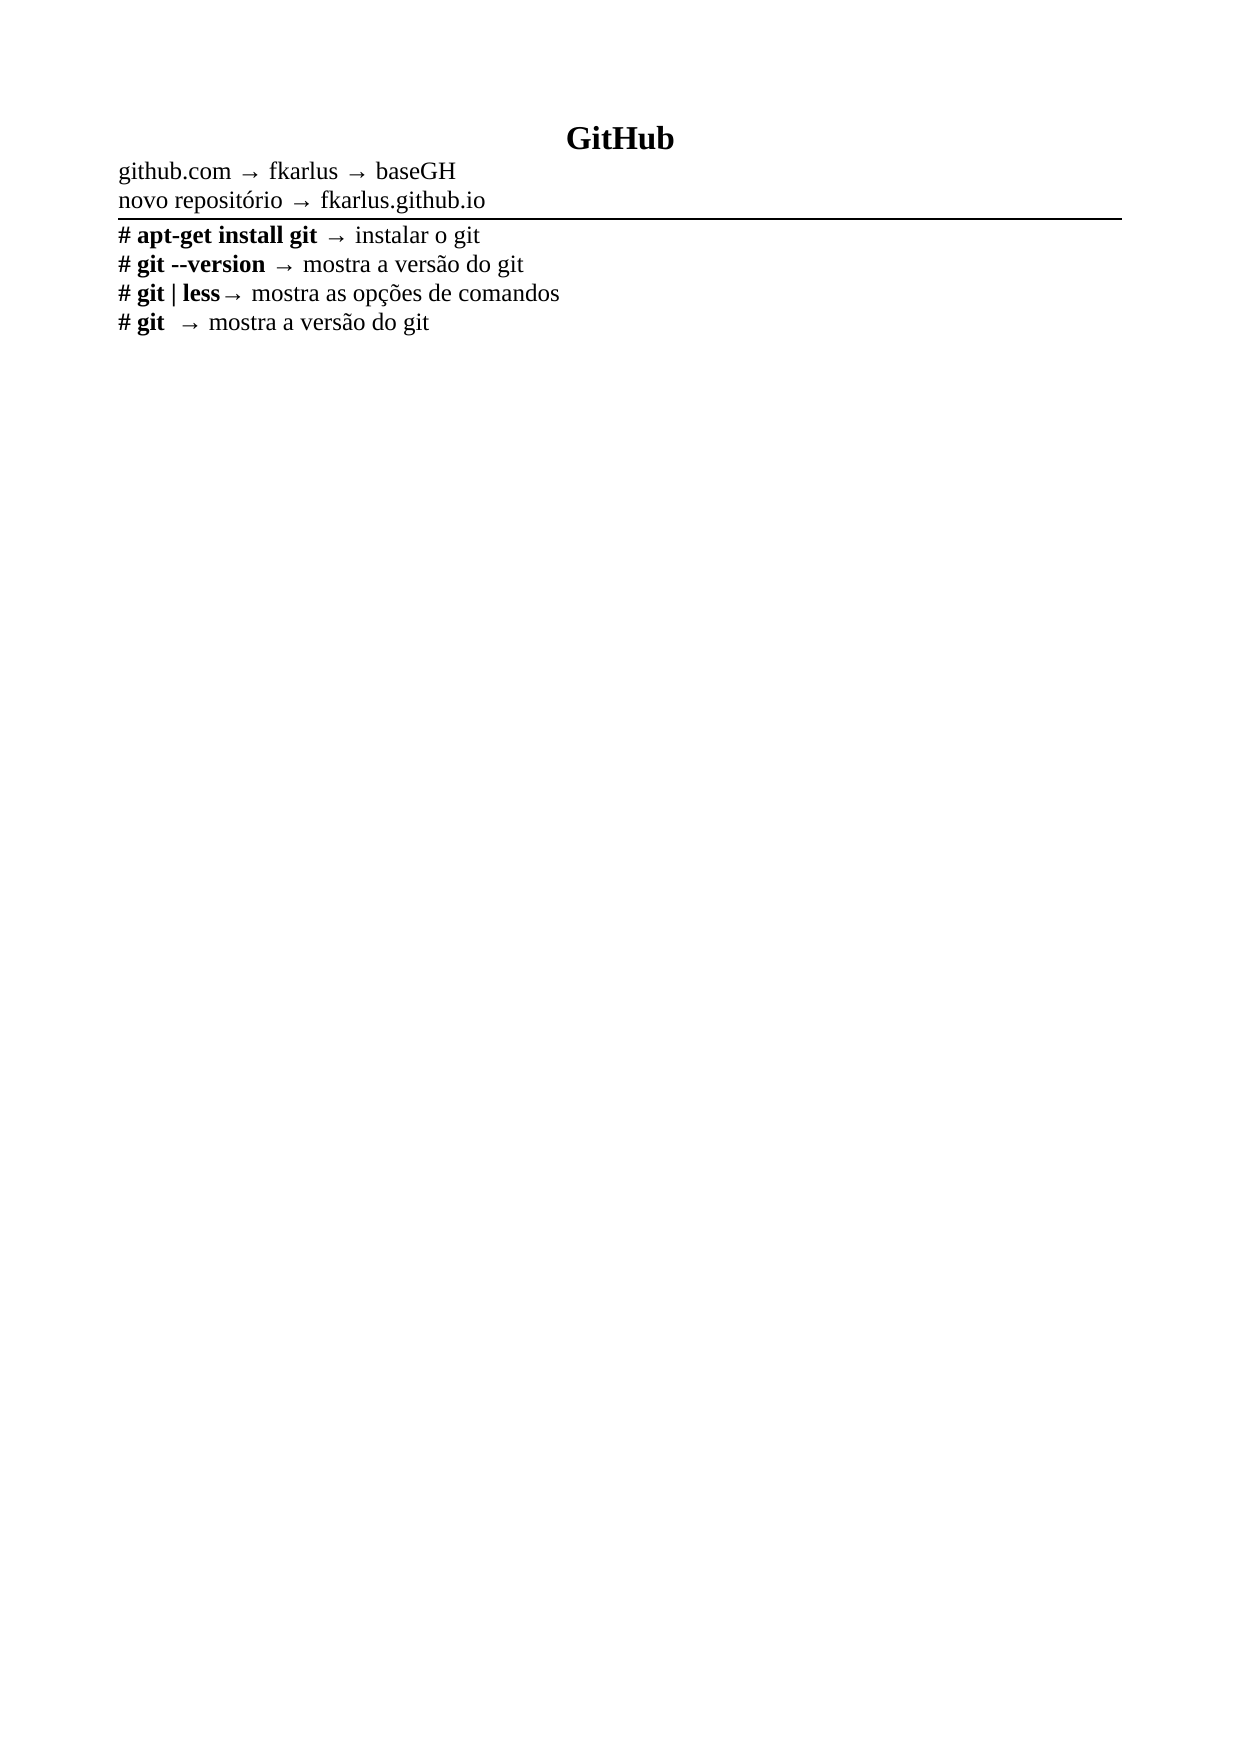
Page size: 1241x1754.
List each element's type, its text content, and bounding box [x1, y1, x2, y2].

text GitHub [118, 118, 1122, 156]
text # apt-get install git → instalar o git [118, 220, 1122, 249]
text novo repositório → fkarlus.github.io [118, 185, 1122, 218]
text # git → mostra a versão do git [118, 307, 1122, 335]
text # git | less→ mostra as opções de comandos [118, 278, 1122, 307]
text # git --version → mostra a versão do git [118, 249, 1122, 278]
text github.com → fkarlus → baseGH [118, 156, 1122, 185]
